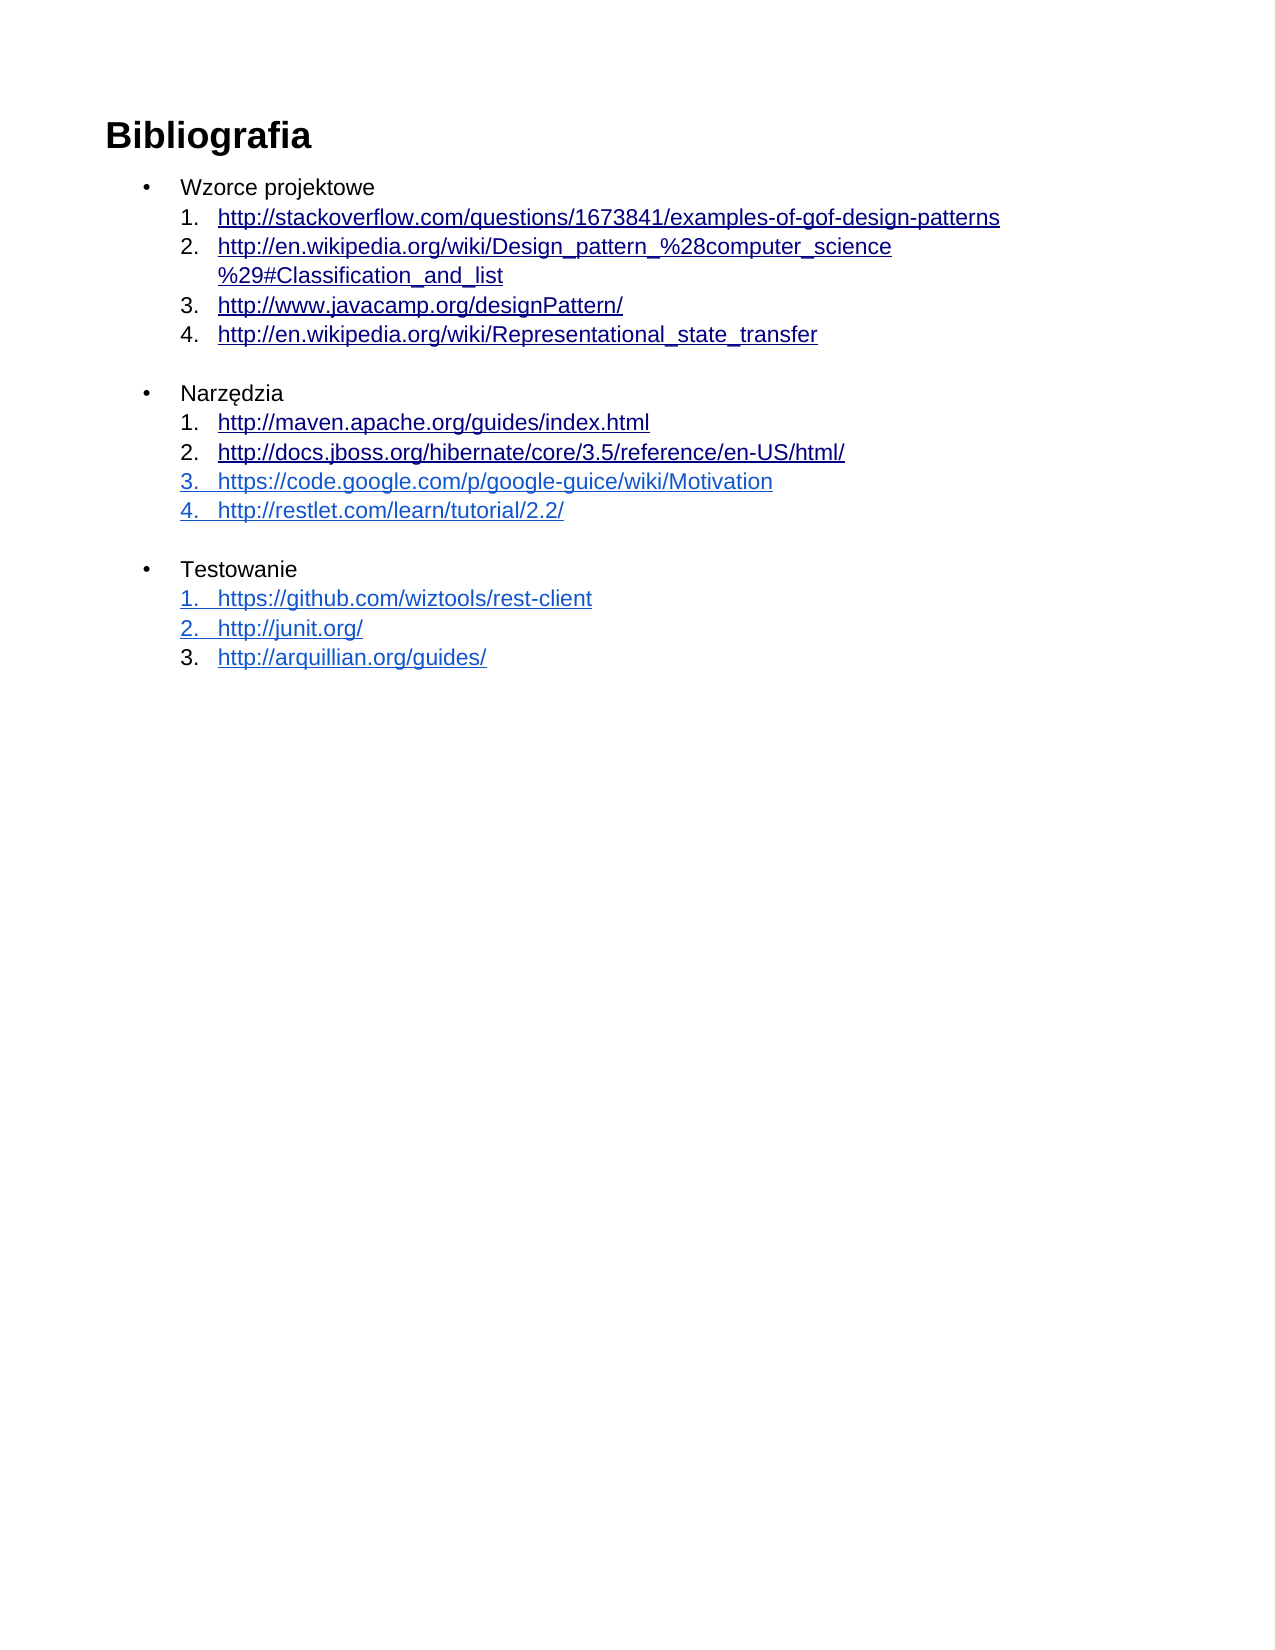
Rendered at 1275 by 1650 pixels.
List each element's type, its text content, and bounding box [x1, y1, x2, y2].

list Narzędzia [143, 380, 1170, 406]
list http://restlet.com/learn/tutorial/2.2/ [180, 498, 1170, 523]
subtitle Bibliografia [105, 114, 1170, 156]
list http://docs.jboss.org/hibernate/core/3.5/reference/en-US/html/ [180, 439, 1170, 465]
list http://stackoverflow.com/questions/1673841/examples-of-gof-design-patterns [180, 204, 1170, 230]
list https://github.com/wiztools/rest-client [180, 586, 1170, 612]
list Testowanie [143, 557, 1170, 582]
list http://www.javacamp.org/designPattern/ [180, 292, 1170, 318]
list http://junit.org/ [180, 615, 1170, 641]
list https://code.google.com/p/google-guice/wiki/Motivation [180, 468, 1170, 494]
list http://en.wikipedia.org/wiki/Representational_state_transfer [180, 322, 1170, 347]
list Wzorce projektowe [143, 175, 1170, 200]
list http://en.wikipedia.org/wiki/Design_pattern_%28computer_science%29#Classification_and_list [180, 233, 1170, 288]
list http://maven.apache.org/guides/index.html [180, 410, 1170, 435]
list http://arquillian.org/guides/ [180, 645, 1170, 670]
